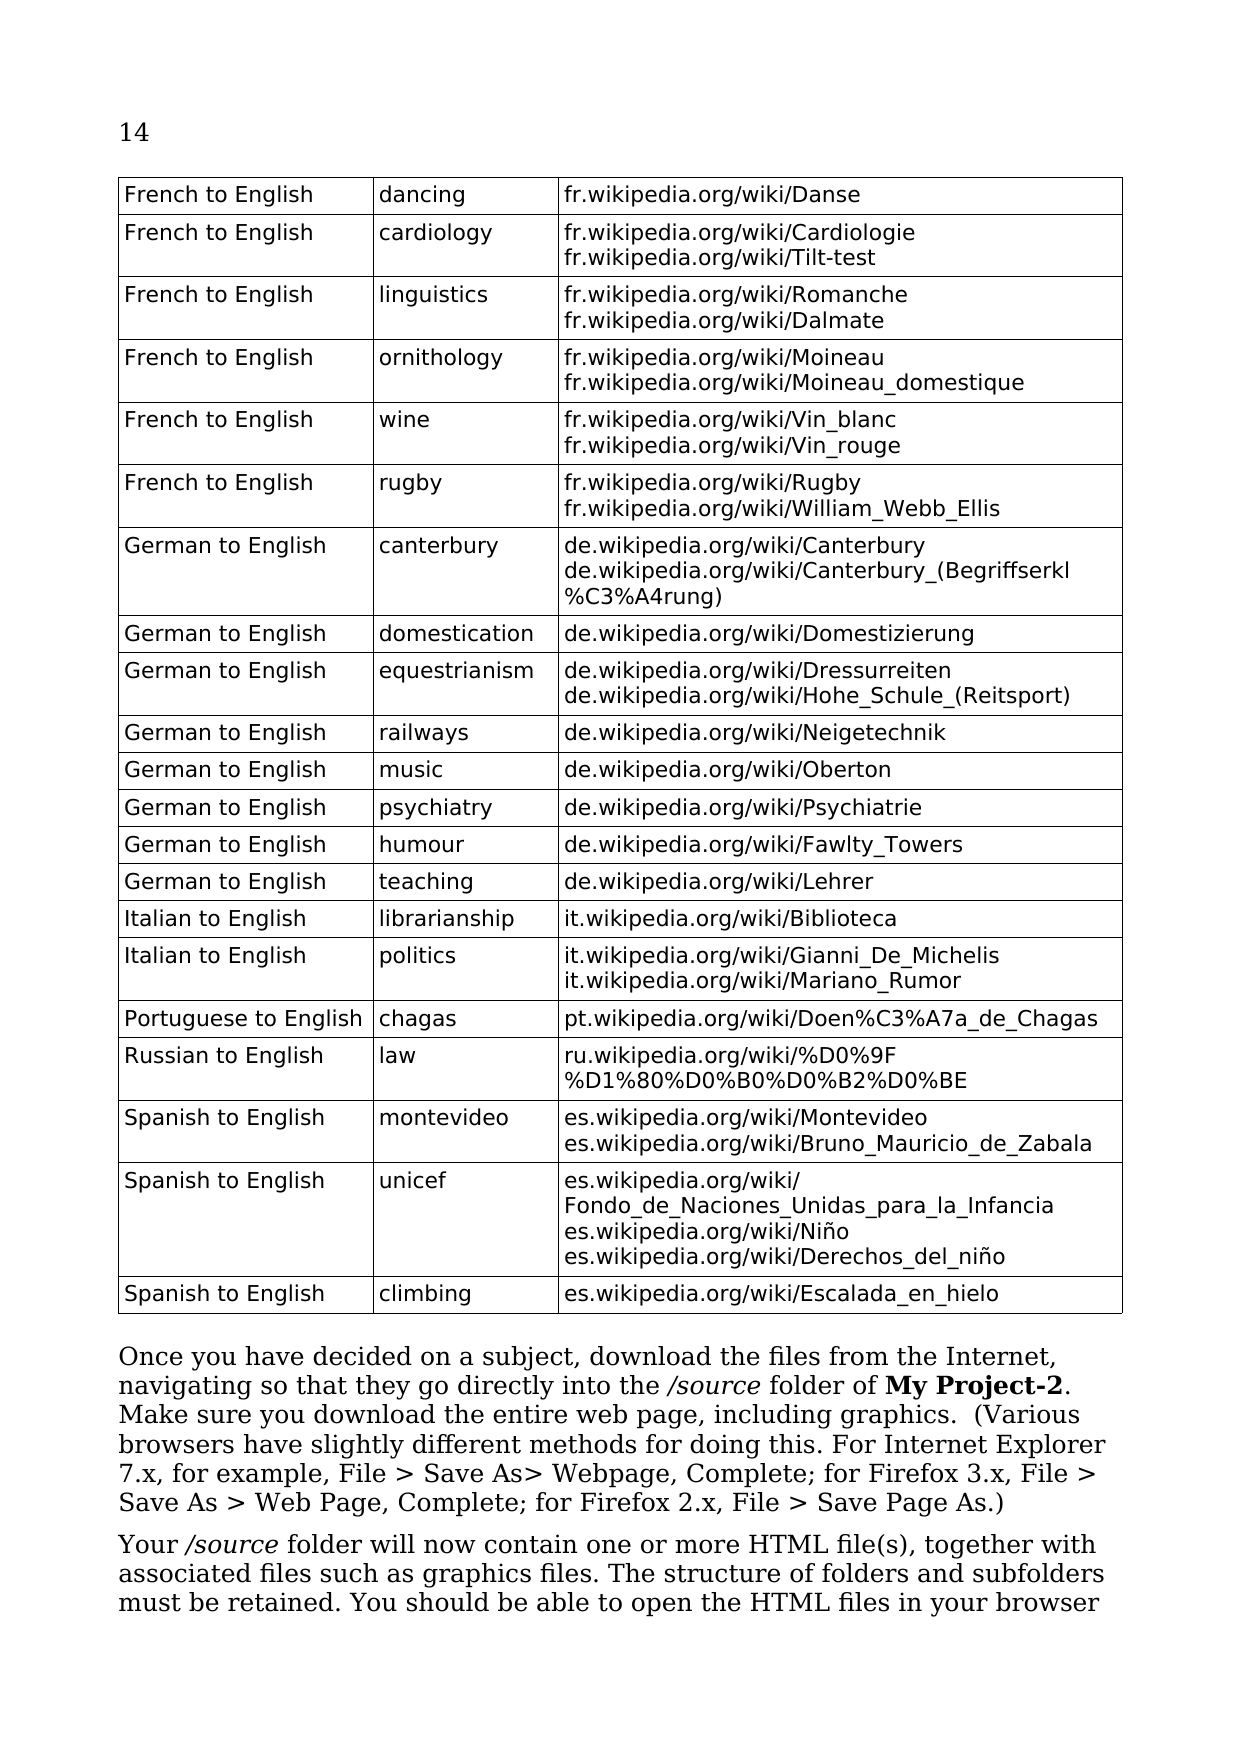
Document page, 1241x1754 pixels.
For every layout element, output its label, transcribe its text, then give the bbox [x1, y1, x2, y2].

table_cell unicef [374, 1163, 558, 1276]
table_cell music [374, 753, 558, 789]
table_cell de.wikipedia.org/wiki/Fawlty_Towers [559, 827, 1122, 863]
table_cell fr.wikipedia.org/wiki/Rugby fr.wikipedia.org/wiki/William_Webb_Ellis [559, 465, 1122, 527]
table_cell German to English [119, 790, 373, 826]
table_cell French to English [119, 340, 373, 402]
table_cell cardiology [374, 215, 558, 276]
table_cell psychiatry [374, 790, 558, 826]
table_cell rugby [374, 465, 558, 527]
text Your /source folder will now contain one or more HTML file(s), together with associated files such as graphics files. The structure of folders and subfolders must be retained. You should be able to open the HTML files in your browser [118, 1530, 1122, 1617]
table_cell de.wikipedia.org/wiki/Dressurreiten de.wikipedia.org/wiki/Hohe_Schule_(Reitsport) [559, 653, 1122, 715]
table_cell Spanish to English [119, 1101, 373, 1162]
table_cell domestication [374, 616, 558, 652]
table_cell German to English [119, 827, 373, 863]
table_cell Portuguese to English [119, 1001, 373, 1037]
table_cell montevideo [374, 1101, 558, 1162]
table_cell ru.wikipedia.org/wiki/%D0%9F%D1%80%D0%B0%D0%B2%D0%BE [559, 1038, 1122, 1099]
table_cell French to English [119, 277, 373, 339]
table_cell linguistics [374, 277, 558, 339]
table_cell fr.wikipedia.org/wiki/Cardiologie fr.wikipedia.org/wiki/Tilt-test [559, 215, 1122, 276]
table_cell it.wikipedia.org/wiki/Gianni_De_Michelis it.wikipedia.org/wiki/Mariano_Rumor [559, 938, 1122, 1000]
table_cell climbing [374, 1277, 558, 1313]
table_cell de.wikipedia.org/wiki/Lehrer [559, 864, 1122, 900]
table_cell fr.wikipedia.org/wiki/Romanche fr.wikipedia.org/wiki/Dalmate [559, 277, 1122, 339]
table_cell pt.wikipedia.org/wiki/Doen%C3%A7a_de_Chagas [559, 1001, 1122, 1037]
table_cell German to English [119, 753, 373, 789]
table_cell fr.wikipedia.org/wiki/Vin_blanc fr.wikipedia.org/wiki/Vin_rouge [559, 403, 1122, 464]
text Once you have decided on a subject, download the files from the Internet, navigating so that they go directly into the /source folder of My Project-2. Make sure you download the entire web page, including graphics. (Various browsers have slightly different methods for doing this. For Internet Explorer 7.x, for example, File > Save As> Webpage, Complete; for Firefox 3.x, File > Save As > Web Page, Complete; for Firefox 2.x, File > Save Page As.) [118, 1314, 1122, 1517]
table_cell law [374, 1038, 558, 1099]
table_cell French to English [119, 178, 373, 214]
table_cell de.wikipedia.org/wiki/Oberton [559, 753, 1122, 789]
table_cell de.wikipedia.org/wiki/Canterbury de.wikipedia.org/wiki/Canterbury_(Begriffserkl%C3%A4rung) [559, 528, 1122, 615]
table_cell teaching [374, 864, 558, 900]
table_cell de.wikipedia.org/wiki/Neigetechnik [559, 716, 1122, 752]
table_cell canterbury [374, 528, 558, 615]
table_cell fr.wikipedia.org/wiki/Moineau fr.wikipedia.org/wiki/Moineau_domestique [559, 340, 1122, 402]
table_cell French to English [119, 465, 373, 527]
table_cell ornithology [374, 340, 558, 402]
table_cell equestrianism [374, 653, 558, 715]
table_cell French to English [119, 215, 373, 276]
table_cell Italian to English [119, 901, 373, 937]
table_cell Spanish to English [119, 1277, 373, 1313]
table_cell German to English [119, 716, 373, 752]
table_cell German to English [119, 653, 373, 715]
table_cell it.wikipedia.org/wiki/Biblioteca [559, 901, 1122, 937]
table_cell Russian to English [119, 1038, 373, 1099]
table_cell es.wikipedia.org/wiki/Escalada_en_hielo [559, 1277, 1122, 1313]
table_cell dancing [374, 178, 558, 214]
table_cell de.wikipedia.org/wiki/Domestizierung [559, 616, 1122, 652]
table_cell German to English [119, 616, 373, 652]
table_cell Italian to English [119, 938, 373, 1000]
table_cell Spanish to English [119, 1163, 373, 1276]
table_cell wine [374, 403, 558, 464]
table_cell German to English [119, 528, 373, 615]
table_cell politics [374, 938, 558, 1000]
table_cell fr.wikipedia.org/wiki/Danse [559, 178, 1122, 214]
table_cell chagas [374, 1001, 558, 1037]
table_cell railways [374, 716, 558, 752]
table_cell librarianship [374, 901, 558, 937]
table_cell French to English [119, 403, 373, 464]
table_cell humour [374, 827, 558, 863]
table_cell es.wikipedia.org/wiki/Fondo_de_Naciones_Unidas_para_la_Infancia es.wikipedia.org/wiki/Niño es.wikipedia.org/wiki/Derechos_del_niño [559, 1163, 1122, 1276]
table_cell de.wikipedia.org/wiki/Psychiatrie [559, 790, 1122, 826]
table_cell German to English [119, 864, 373, 900]
table_cell es.wikipedia.org/wiki/Montevideo es.wikipedia.org/wiki/Bruno_Mauricio_de_Zabala [559, 1101, 1122, 1162]
